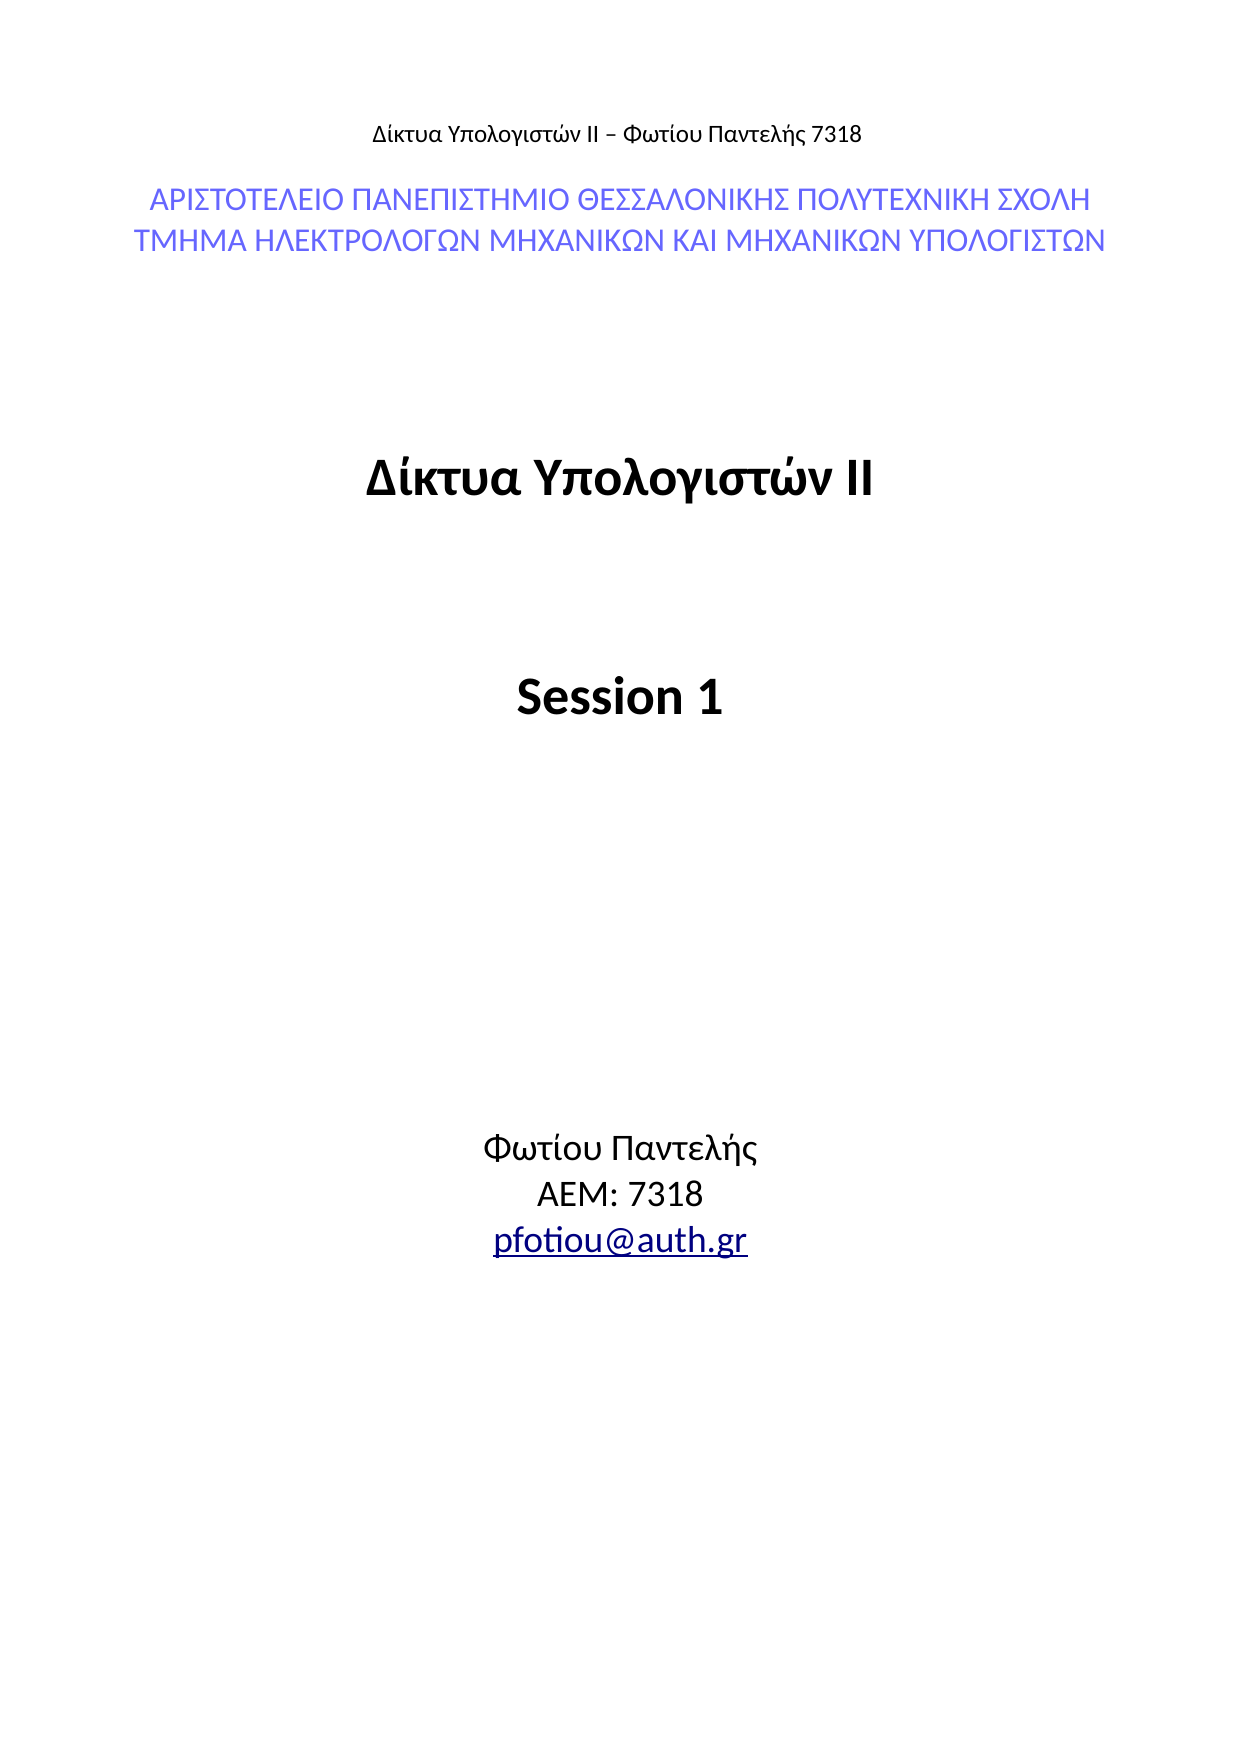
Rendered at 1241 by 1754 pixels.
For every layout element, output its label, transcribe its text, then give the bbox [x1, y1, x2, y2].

text Δίκτυα Υπολογιστών ΙΙ [118, 443, 1122, 509]
text ΑΡΙΣΤΟΤΕΛΕΙΟ ΠΑΝΕΠΙΣΤΗΜΙΟ ΘΕΣΣΑΛΟΝΙΚΗΣ ΠΟΛΥΤΕΧΝΙΚΗ ΣΧΟΛΗ ΤΜΗΜΑ ΗΛΕΚΤΡΟΛΟΓΩΝ ΜΗΧΑΝΙΚΩΝ ΚΑΙ ΜΗΧΑΝΙΚΩΝ ΥΠΟΛΟΓΙΣΤΩΝ [118, 178, 1122, 259]
text ΑΕΜ: 7318 [118, 1170, 1122, 1216]
text pfotiou@auth.gr [118, 1216, 1122, 1262]
text Φωτίου Παντελής [118, 1124, 1122, 1170]
text Session 1 [118, 661, 1122, 728]
